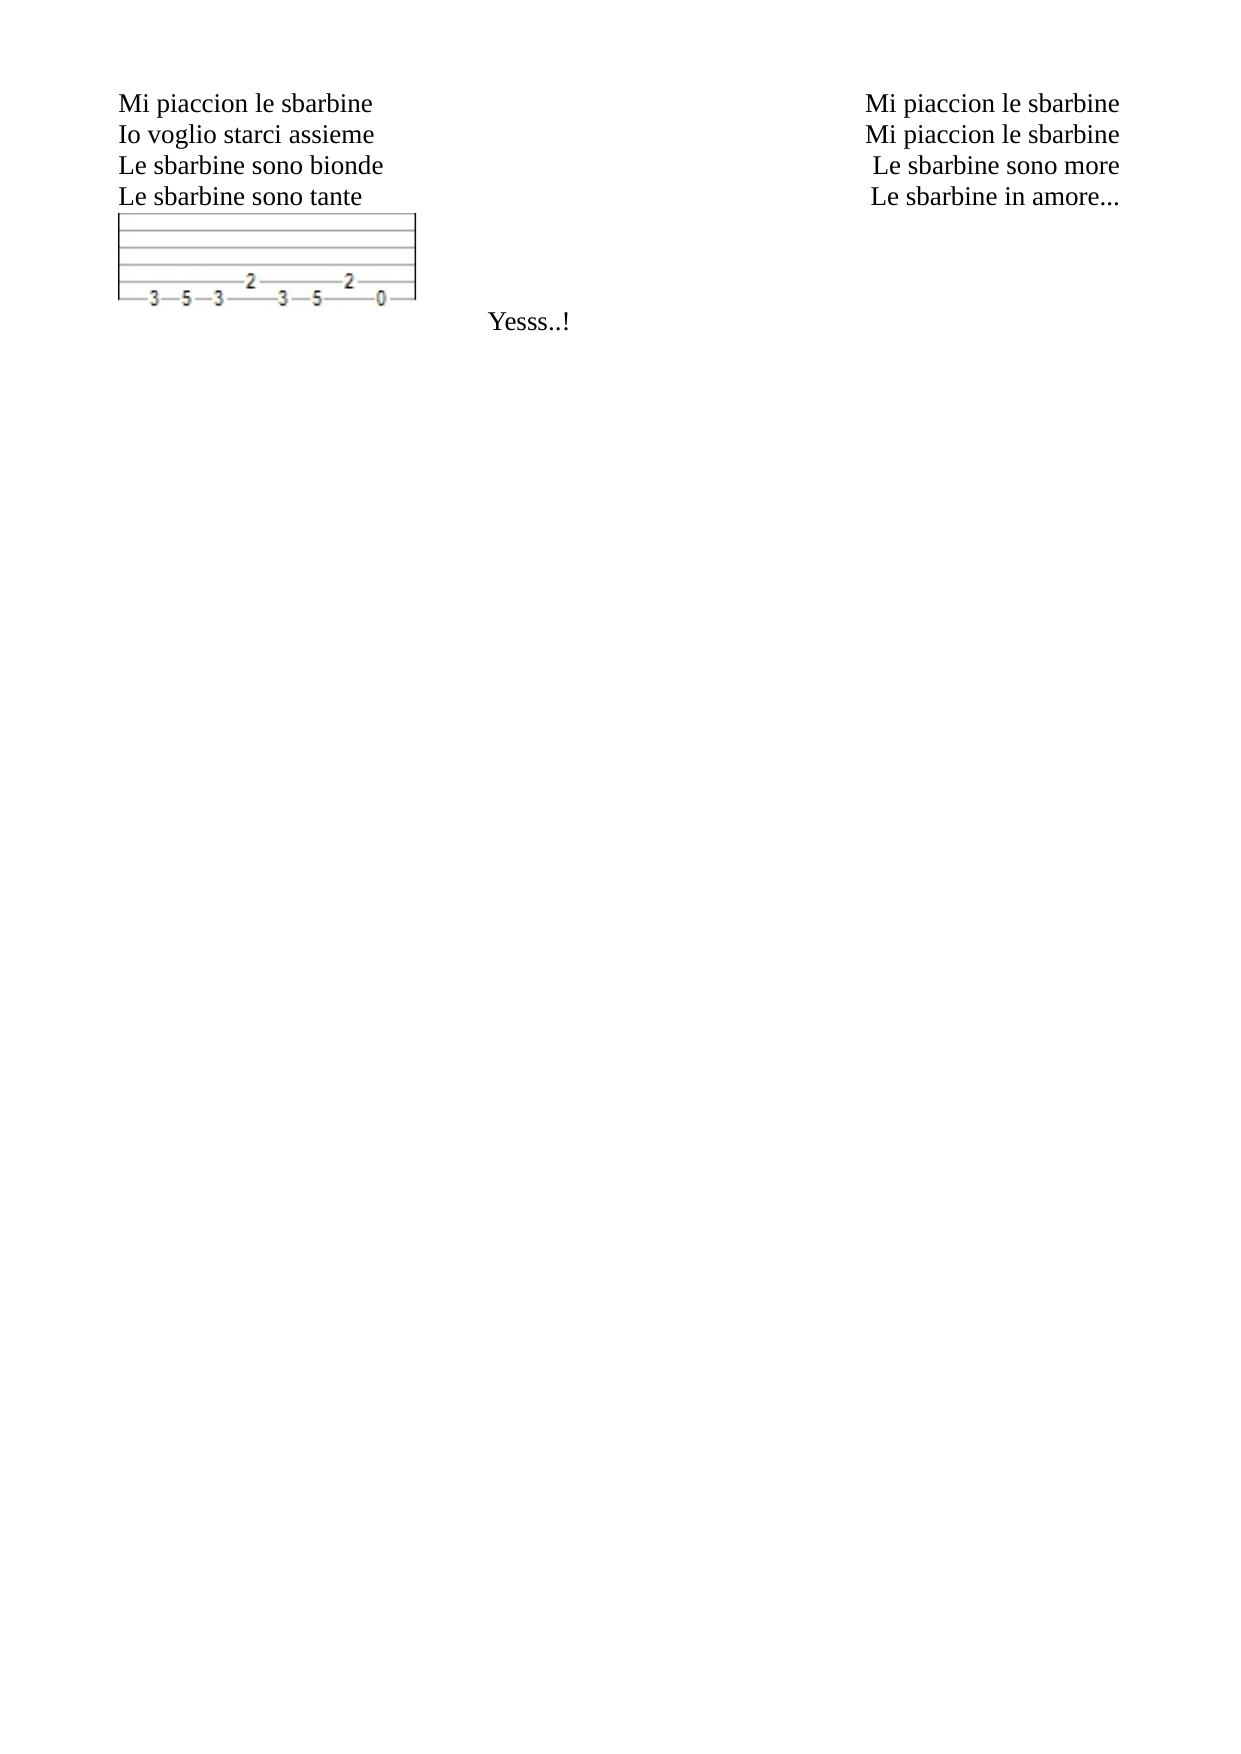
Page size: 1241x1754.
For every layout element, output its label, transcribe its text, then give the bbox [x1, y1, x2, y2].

text Le sbarbine sono bionde Le sbarbine sono more Le sbarbine sono tante Le sbarbine in amore... [118, 149, 1122, 211]
text Yesss..! [118, 211, 1122, 336]
picture [118, 213, 417, 308]
text Mi piaccion le sbarbine Mi piaccion le sbarbine Io voglio starci assieme Mi piaccion le sbarbine [118, 87, 1122, 149]
